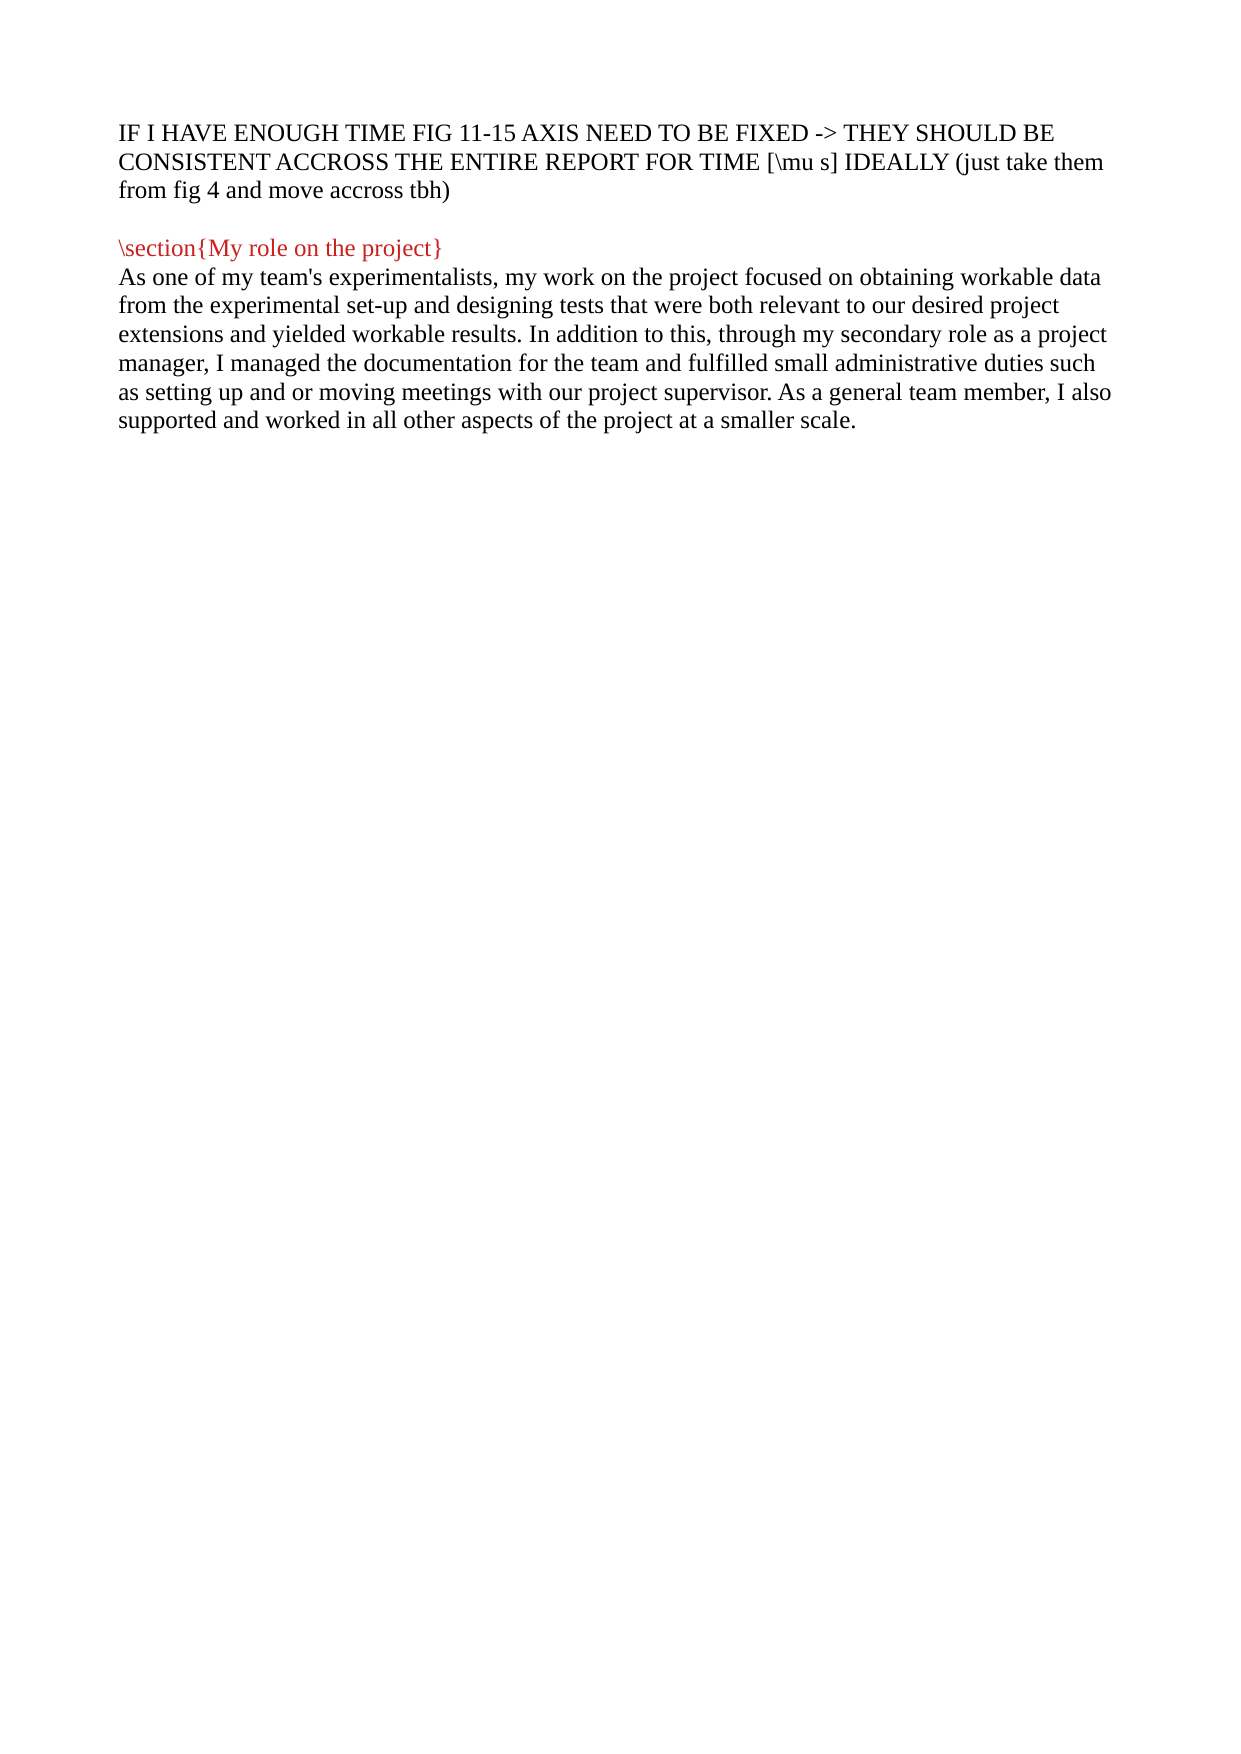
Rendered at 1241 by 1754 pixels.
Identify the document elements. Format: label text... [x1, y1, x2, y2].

text As one of my team's experimentalists, my work on the project focused on obtaining workable data from the experimental set-up and designing tests that were both relevant to our desired project extensions and yielded workable results. In addition to this, through my secondary role as a project manager, I managed the documentation for the team and fulfilled small administrative duties such as setting up and or moving meetings with our project supervisor. As a general team member, I also supported and worked in all other aspects of the project at a smaller scale. [118, 262, 1122, 434]
text IF I HAVE ENOUGH TIME FIG 11-15 AXIS NEED TO BE FIXED -> THEY SHOULD BE CONSISTENT ACCROSS THE ENTIRE REPORT FOR TIME [\mu s] IDEALLY (just take them from fig 4 and move accross tbh) [118, 118, 1122, 204]
text \section{My role on the project} [118, 233, 1122, 262]
